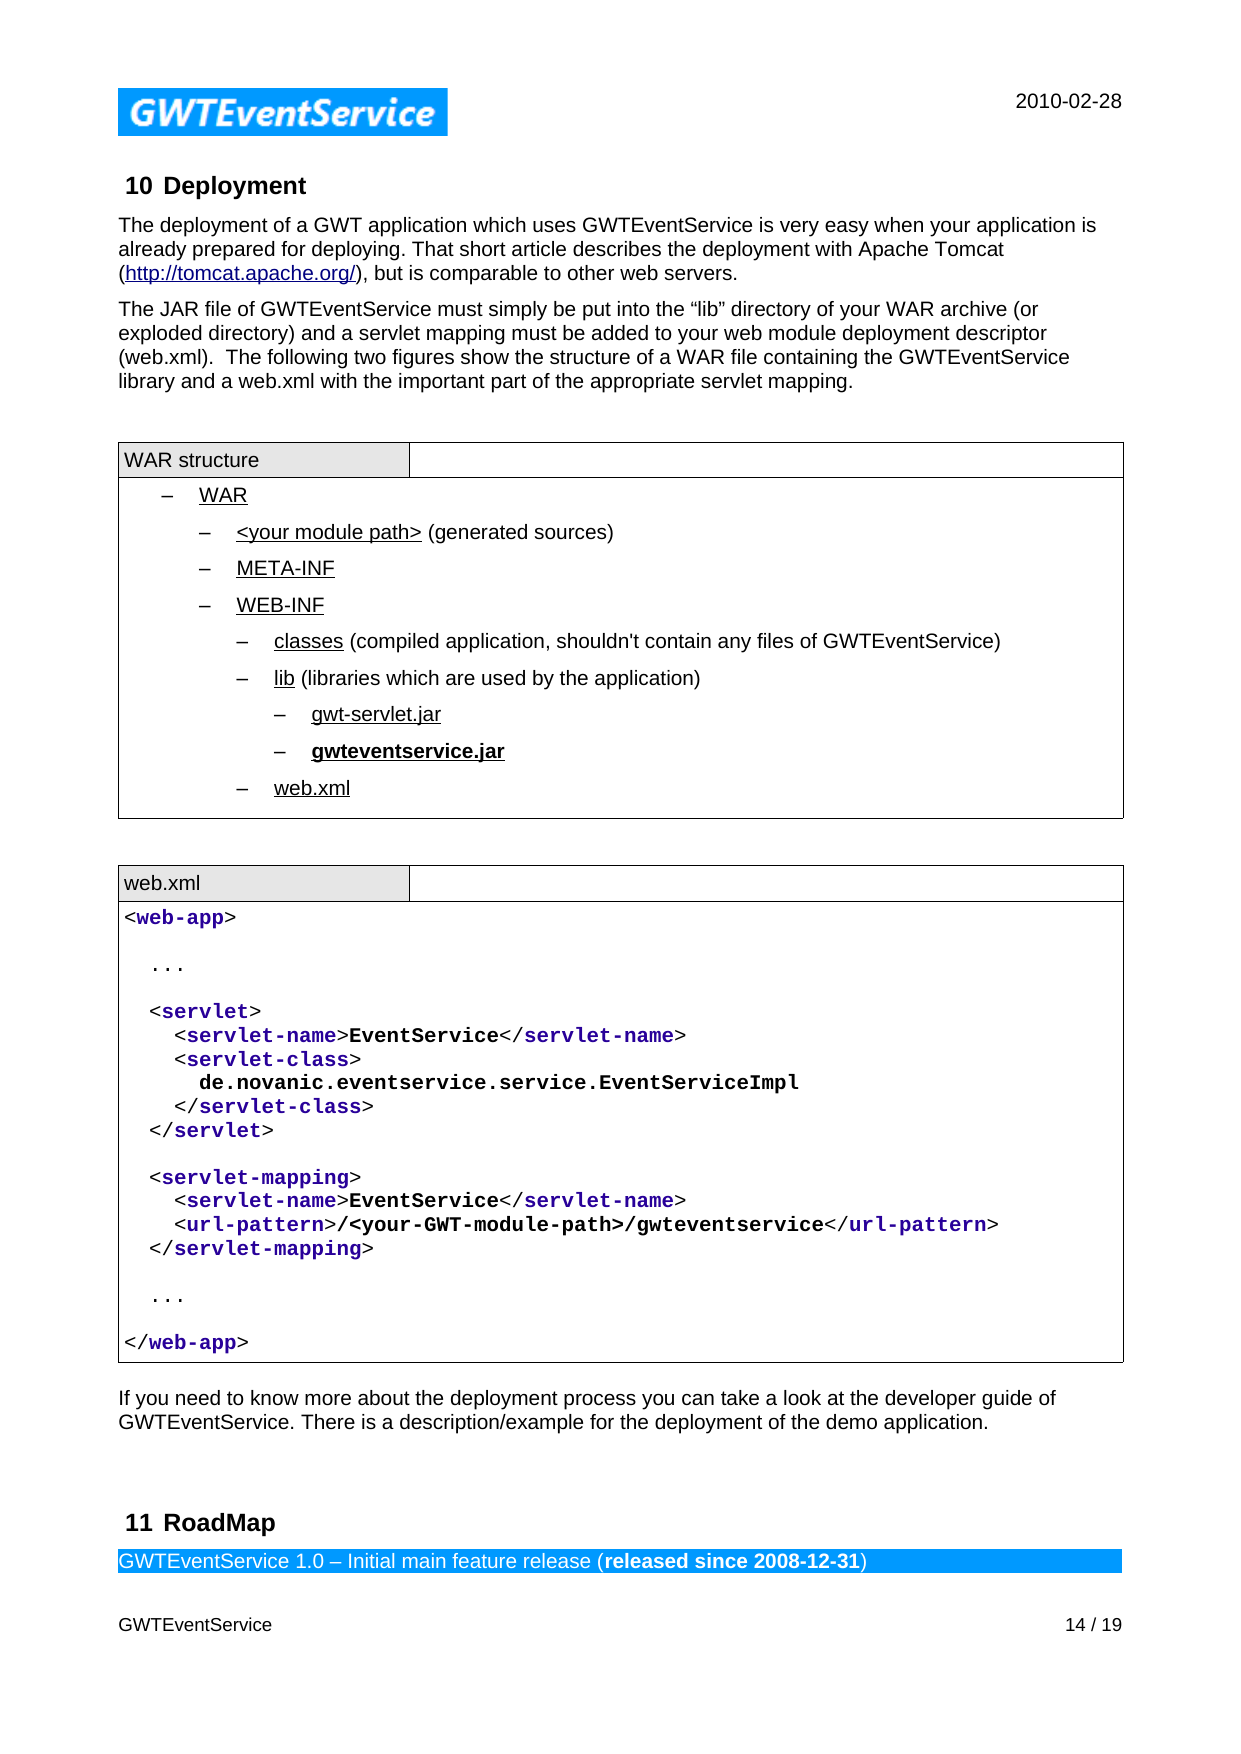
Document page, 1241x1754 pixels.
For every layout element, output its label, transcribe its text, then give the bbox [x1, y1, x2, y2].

text GWTEventService 1.0 – Initial main feature release (released since 2008-12-31) [118, 1549, 1122, 1573]
table_header web.xml [119, 866, 409, 901]
table_cell <web-app> ... <servlet> <servlet-name>EventService</servlet-name> <servlet-class> de.novanic.eventservice.service.EventServiceImpl </servlet-class> </servlet> <servlet-mapping> <servlet-name>EventService</servlet-name> <url-pattern>/<your-GWT-module-path>/gwteventservice</url-pattern> </servlet-mapping> ... </web-app> [119, 902, 1123, 1362]
table_header WAR structure [119, 443, 409, 477]
text The deployment of a GWT application which uses GWTEventService is very easy when your application is already prepared for deploying. That short article describes the deployment with Apache Tomcat (http://tomcat.apache.org/), but is comparable to other web servers. [118, 212, 1122, 284]
table_header [410, 866, 1123, 901]
subtitle Deployment [118, 171, 1122, 200]
table_header [410, 443, 1123, 477]
subtitle RoadMap [118, 1508, 1122, 1536]
text The JAR file of GWTEventService must simply be put into the “lib” directory of your WAR archive (or exploded directory) and a servlet mapping must be added to your web module deployment descriptor (web.xml). The following two figures show the structure of a WAR file containing the GWTEventService library and a web.xml with the important part of the appropriate servlet mapping. [118, 297, 1122, 393]
table_cell WAR <your module path> (generated sources) META-INF WEB-INF classes (compiled application, shouldn't contain any files of GWTEventService) lib (libraries which are used by the application) gwt-servlet.jar gwteventservice.jar web.xml [119, 478, 1123, 818]
text If you need to know more about the deployment process you can take a look at the developer guide of GWTEventService. There is a description/example for the deployment of the demo application. [118, 1386, 1122, 1434]
picture [118, 88, 448, 136]
